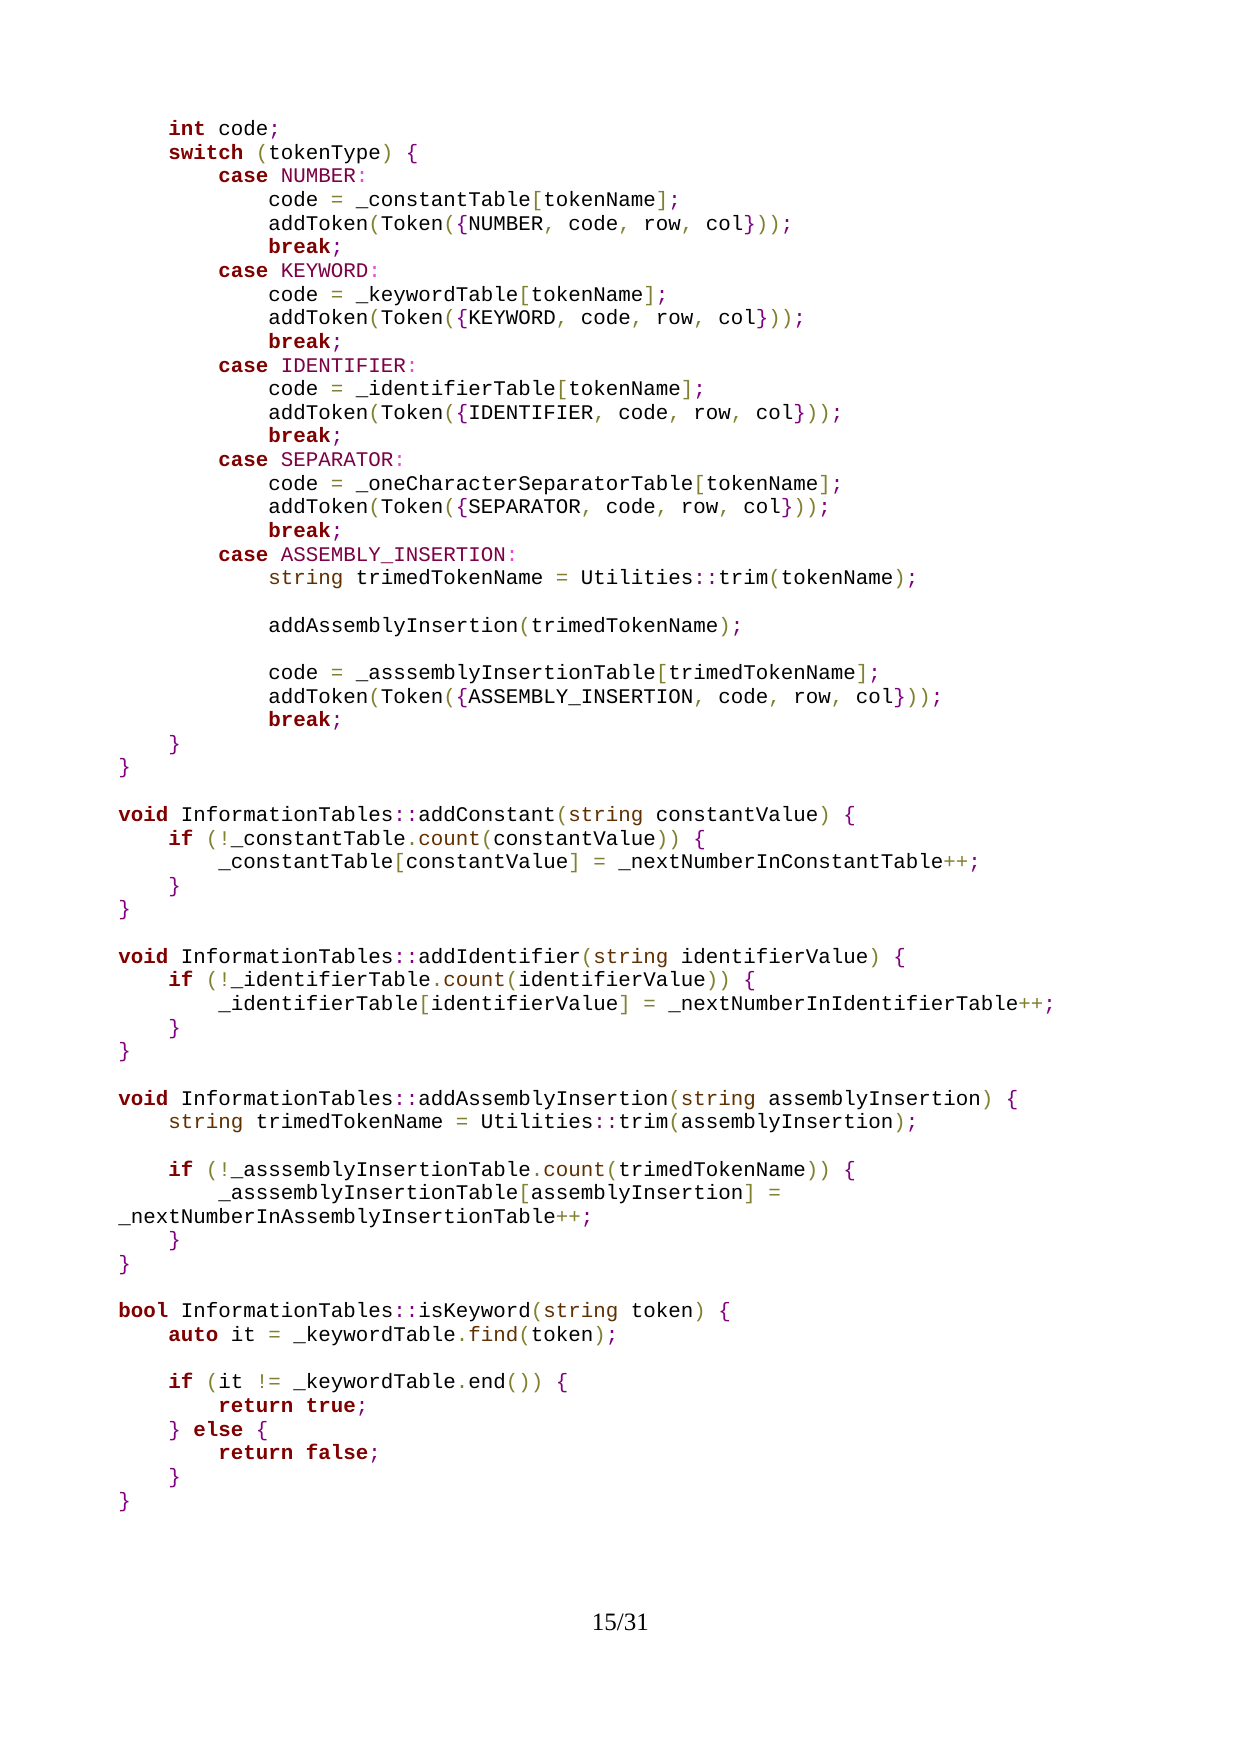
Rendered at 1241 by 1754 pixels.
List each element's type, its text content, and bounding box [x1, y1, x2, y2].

text _identifierTable[identifierValue] = _nextNumberInIdentifierTable++; [118, 993, 1122, 1017]
text return false; [118, 1442, 1122, 1466]
text } [118, 1040, 1122, 1064]
text break; [118, 331, 1122, 354]
text code = _oneCharacterSeparatorTable[tokenName]; [118, 473, 1122, 496]
text _asssemblyInsertionTable[assemblyInsertion] = _nextNumberInAssemblyInsertionTable++; [118, 1182, 1122, 1229]
text } [118, 1253, 1122, 1277]
text addToken(Token({NUMBER, code, row, col})); [118, 213, 1122, 236]
text } [118, 1466, 1122, 1489]
text string trimedTokenName = Utilities::trim(tokenName); [118, 567, 1122, 591]
text case IDENTIFIER: [118, 354, 1122, 378]
text case SEPARATOR: [118, 449, 1122, 473]
text break; [118, 709, 1122, 733]
text switch (tokenType) { [118, 142, 1122, 165]
text break; [118, 426, 1122, 449]
text addToken(Token({KEYWORD, code, row, col})); [118, 307, 1122, 331]
text break; [118, 236, 1122, 260]
text string trimedTokenName = Utilities::trim(assemblyInsertion); [118, 1111, 1122, 1135]
text case KEYWORD: [118, 260, 1122, 284]
text if (it != _keywordTable.end()) { [118, 1371, 1122, 1395]
text addAssemblyInsertion(trimedTokenName); [118, 615, 1122, 638]
text auto it = _keywordTable.find(token); [118, 1324, 1122, 1348]
text case NUMBER: [118, 165, 1122, 189]
text void InformationTables::addConstant(string constantValue) { [118, 804, 1122, 827]
text break; [118, 520, 1122, 544]
text } else { [118, 1419, 1122, 1442]
text code = _constantTable[tokenName]; [118, 189, 1122, 213]
text } [118, 757, 1122, 780]
text void InformationTables::addAssemblyInsertion(string assemblyInsertion) { [118, 1088, 1122, 1111]
text bool InformationTables::isKeyword(string token) { [118, 1300, 1122, 1324]
text if (!_constantTable.count(constantValue)) { [118, 827, 1122, 851]
text code = _identifierTable[tokenName]; [118, 378, 1122, 402]
text int code; [118, 118, 1122, 142]
text addToken(Token({IDENTIFIER, code, row, col})); [118, 402, 1122, 426]
text if (!_identifierTable.count(identifierValue)) { [118, 969, 1122, 993]
text } [118, 1017, 1122, 1040]
text } [118, 898, 1122, 922]
text } [118, 1489, 1122, 1513]
text addToken(Token({SEPARATOR, code, row, col})); [118, 496, 1122, 520]
text code = _keywordTable[tokenName]; [118, 284, 1122, 307]
text } [118, 733, 1122, 757]
text _constantTable[constantValue] = _nextNumberInConstantTable++; [118, 851, 1122, 875]
text code = _asssemblyInsertionTable[trimedTokenName]; [118, 662, 1122, 686]
text } [118, 875, 1122, 898]
text void InformationTables::addIdentifier(string identifierValue) { [118, 946, 1122, 969]
text if (!_asssemblyInsertionTable.count(trimedTokenName)) { [118, 1158, 1122, 1182]
text addToken(Token({ASSEMBLY_INSERTION, code, row, col})); [118, 686, 1122, 709]
text } [118, 1229, 1122, 1253]
text return true; [118, 1395, 1122, 1419]
text case ASSEMBLY_INSERTION: [118, 544, 1122, 567]
